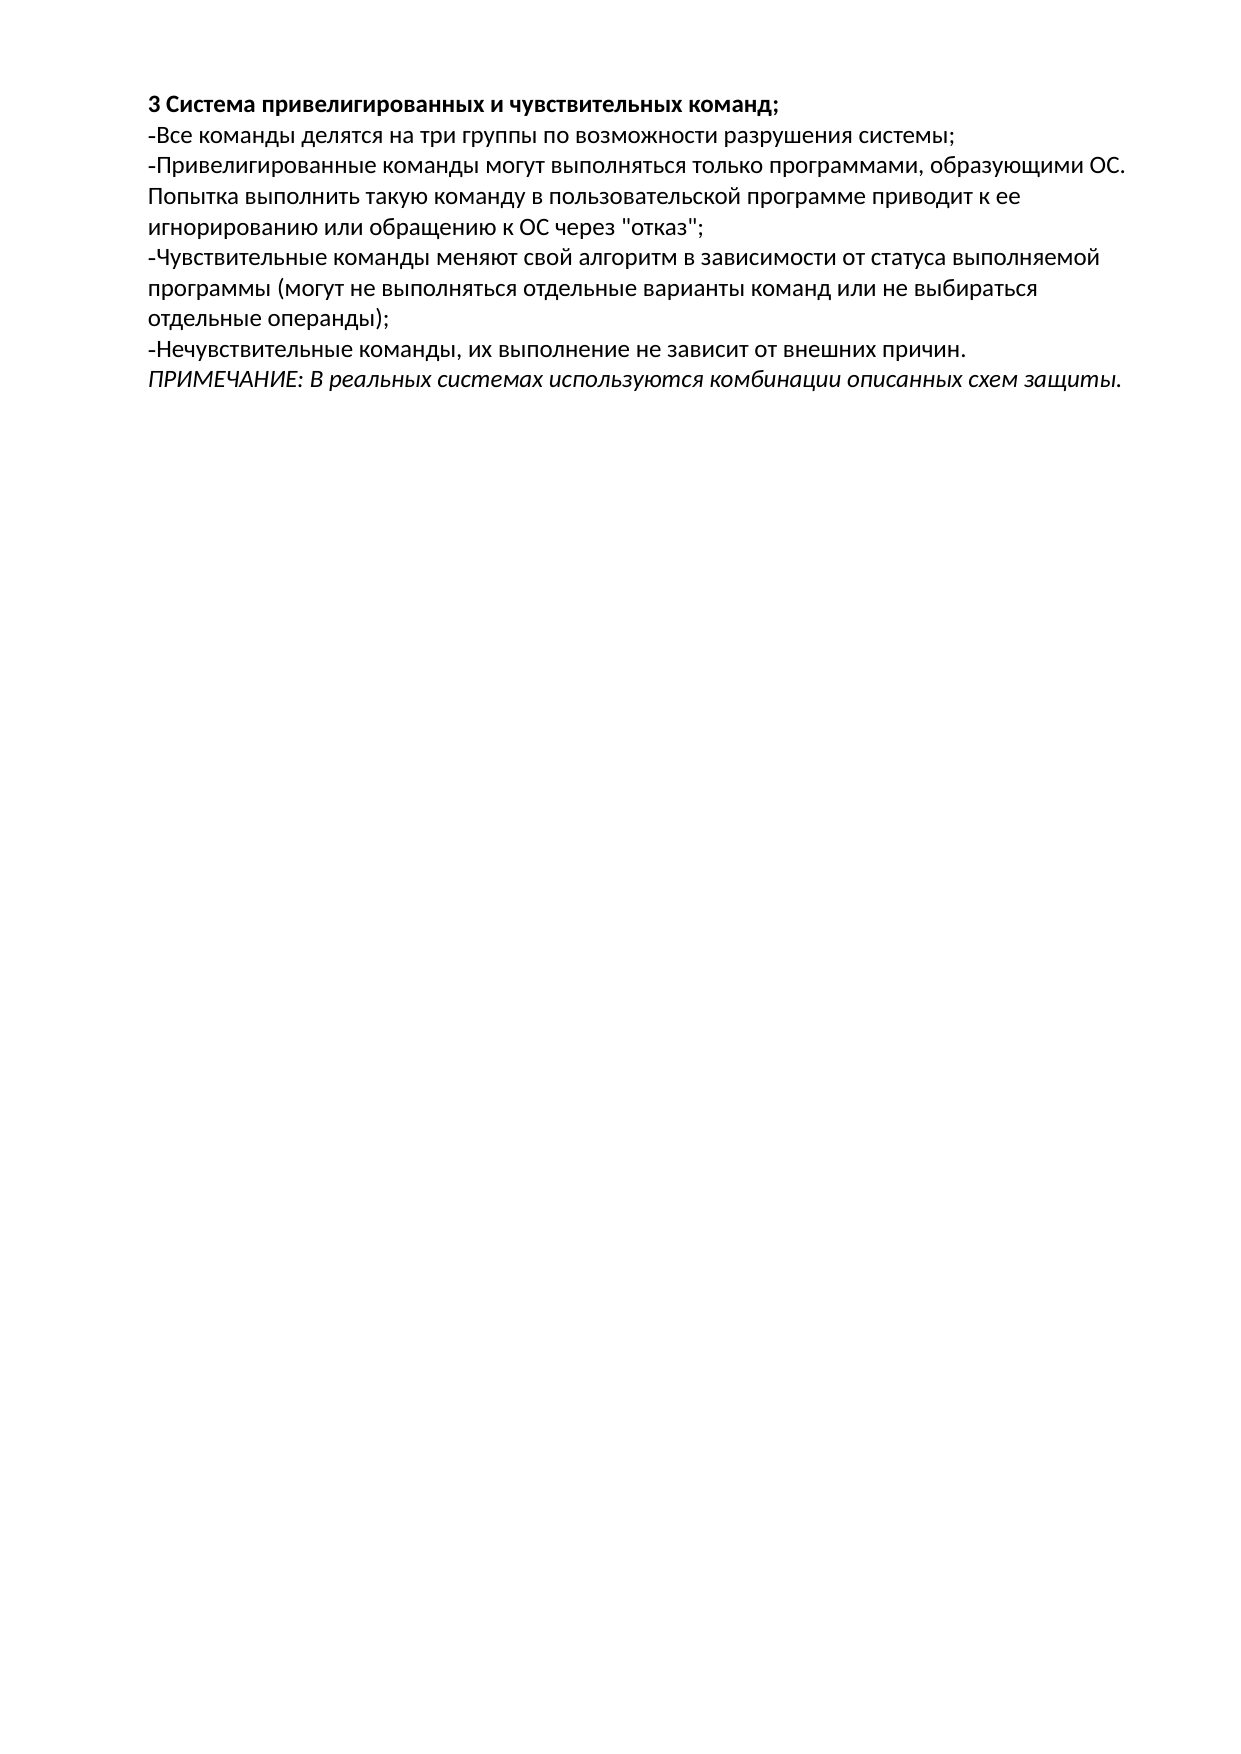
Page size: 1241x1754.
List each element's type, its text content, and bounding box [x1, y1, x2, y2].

text 3 Система привелигированных и чувствительных команд; [148, 88, 1152, 119]
list Привелигированные команды могут выполняться только программами, образующими ОС. Попытка выполнить такую команду в пользовательской программе приводит к ее игнорированию или обращению к ОС через "отказ"; [148, 149, 1152, 241]
text ПРИМЕЧАНИЕ: В реальных системах используются комбинации описанных схем защиты. [148, 363, 1152, 394]
list Чувствительные команды меняют свой алгоритм в зависимости от статуса выполняемой программы (могут не выполняться отдельные варианты команд или не выбираться отдельные операнды); [148, 241, 1152, 333]
list Нечувствительные команды, их выполнение не зависит от внешних причин. [148, 333, 1152, 363]
list Все команды делятся на три группы по возможности разрушения системы; [148, 119, 1152, 149]
